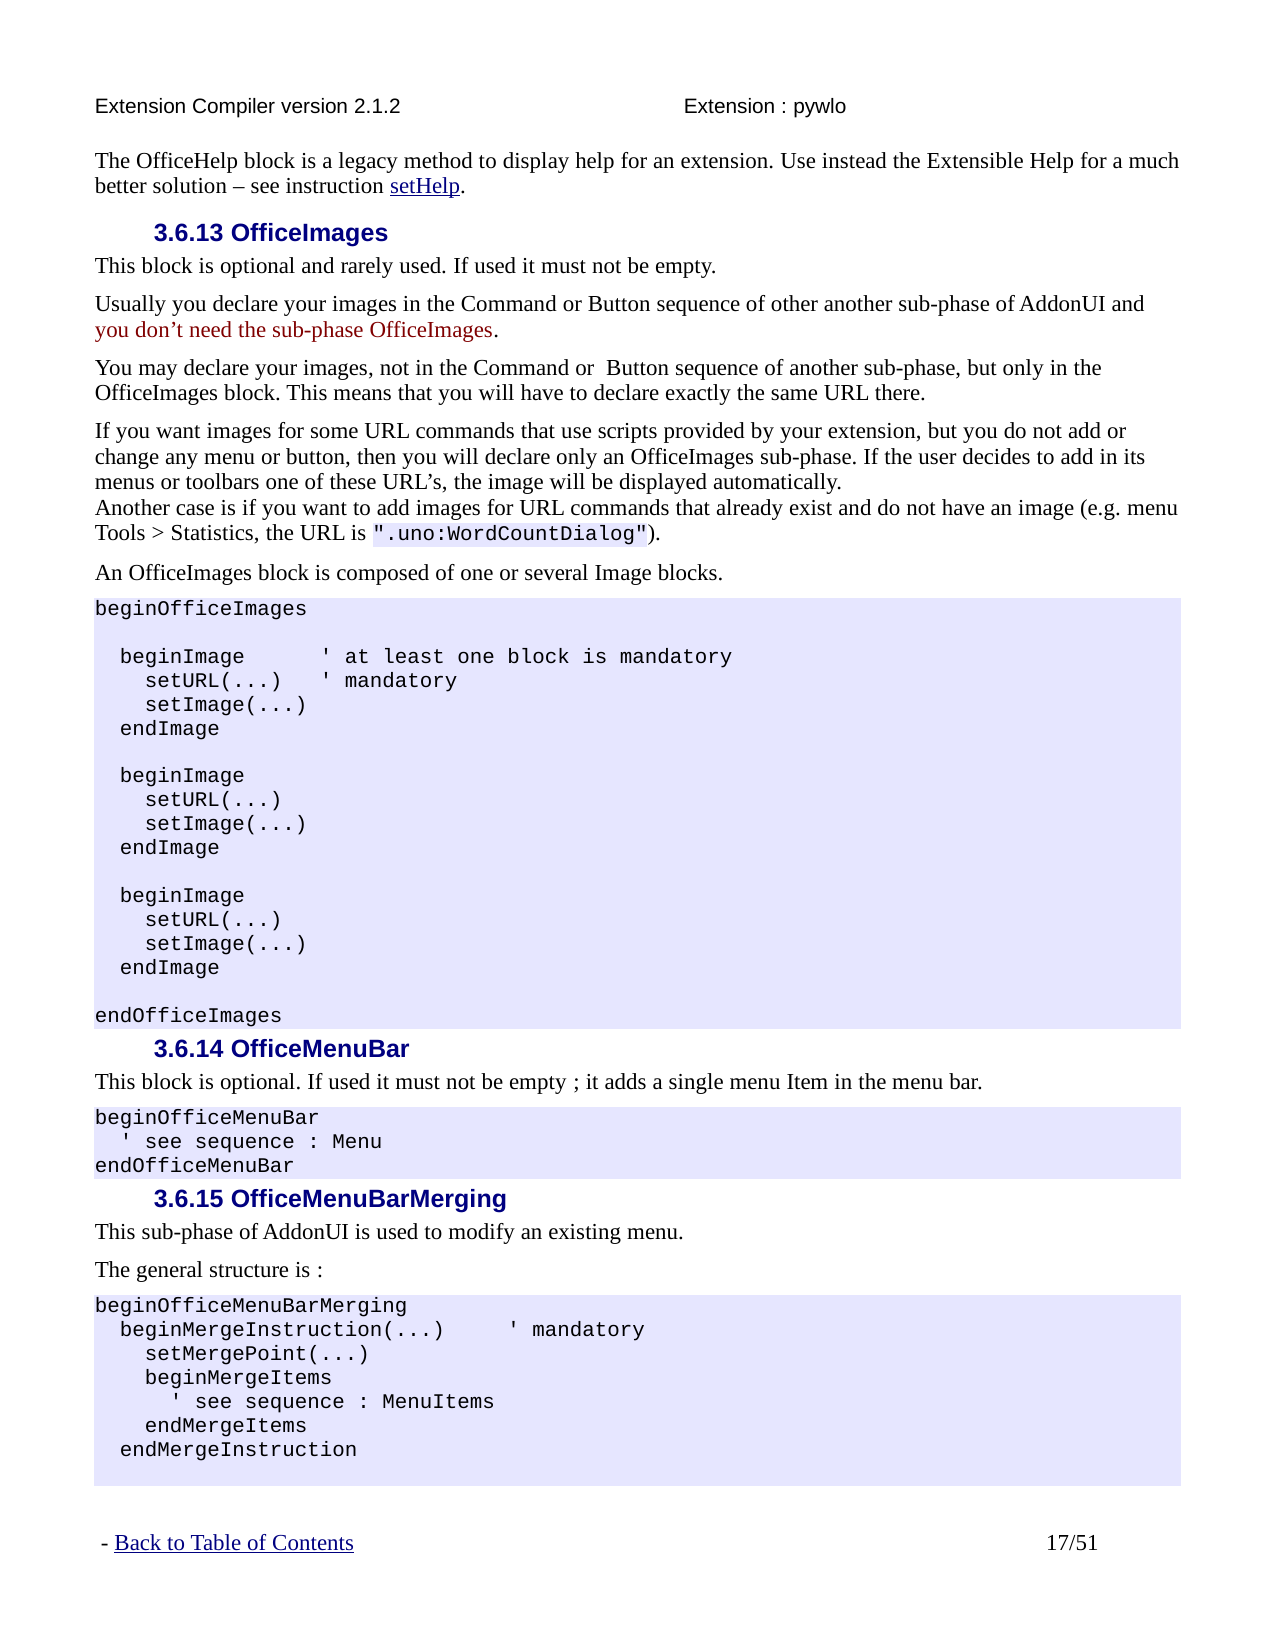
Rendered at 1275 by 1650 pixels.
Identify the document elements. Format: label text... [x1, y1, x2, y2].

text setImage(...) [94, 693, 1181, 717]
text ' see sequence : Menu [94, 1131, 1181, 1155]
text An OfficeImages block is composed of one or several Image blocks. [94, 560, 1181, 585]
subtitle OfficeImages [153, 219, 1181, 247]
text beginOfficeImages [94, 598, 1181, 622]
text endImage [94, 837, 1181, 861]
text endOfficeMenuBar [94, 1155, 1181, 1179]
text endImage [94, 717, 1181, 741]
text This block is optional. If used it must not be empty ; it adds a single menu Item in the menu bar. [94, 1069, 1181, 1094]
text setURL(...) [94, 789, 1181, 813]
text setMergePoint(...) [94, 1343, 1181, 1367]
text This block is optional and rarely used. If used it must not be empty. [94, 253, 1181, 278]
text If you want images for some URL commands that use scripts provided by your extension, but you do not add or change any menu or button, then you will declare only an OfficeImages sub-phase. If the user decides to add in its menus or toolbars one of these URL’s, the image will be displayed automatically. Another case is if you want to add images for URL commands that already exist and do not have an image (e.g. menu Tools > Statistics, the URL is ".uno:WordCountDialog"). [94, 418, 1181, 547]
text beginMergeItems [94, 1367, 1181, 1391]
text setImage(...) [94, 933, 1181, 957]
text This sub-phase of AddonUI is used to modify an existing menu. [94, 1219, 1181, 1244]
text beginOfficeMenuBarMerging [94, 1295, 1181, 1319]
text setURL(...) [94, 909, 1181, 933]
text endOfficeImages [94, 1005, 1181, 1029]
text beginMergeInstruction(...) ' mandatory [94, 1319, 1181, 1343]
text beginImage [94, 765, 1181, 789]
text endMergeInstruction [94, 1438, 1181, 1462]
text The OfficeHelp block is a legacy method to display help for an extension. Use instead the Extensible Help for a much better solution – see instruction setHelp. [94, 147, 1181, 198]
subtitle OfficeMenuBarMerging [153, 1185, 1181, 1213]
text The general structure is : [94, 1257, 1181, 1282]
text beginImage [94, 885, 1181, 909]
subtitle OfficeMenuBar [153, 1035, 1181, 1063]
text ' see sequence : MenuItems [94, 1391, 1181, 1414]
text beginOfficeMenuBar [94, 1107, 1181, 1131]
text You may declare your images, not in the Command or Button sequence of another sub-phase, but only in the OfficeImages block. This means that you will have to declare exactly the same URL there. [94, 354, 1181, 406]
text setImage(...) [94, 813, 1181, 837]
text endImage [94, 957, 1181, 981]
text beginImage ' at least one block is mandatory [94, 646, 1181, 669]
text setURL(...) ' mandatory [94, 669, 1181, 693]
text endMergeItems [94, 1414, 1181, 1438]
text Usually you declare your images in the Command or Button sequence of other another sub-phase of AddonUI and you don’t need the sub-phase OfficeImages. [94, 291, 1181, 342]
